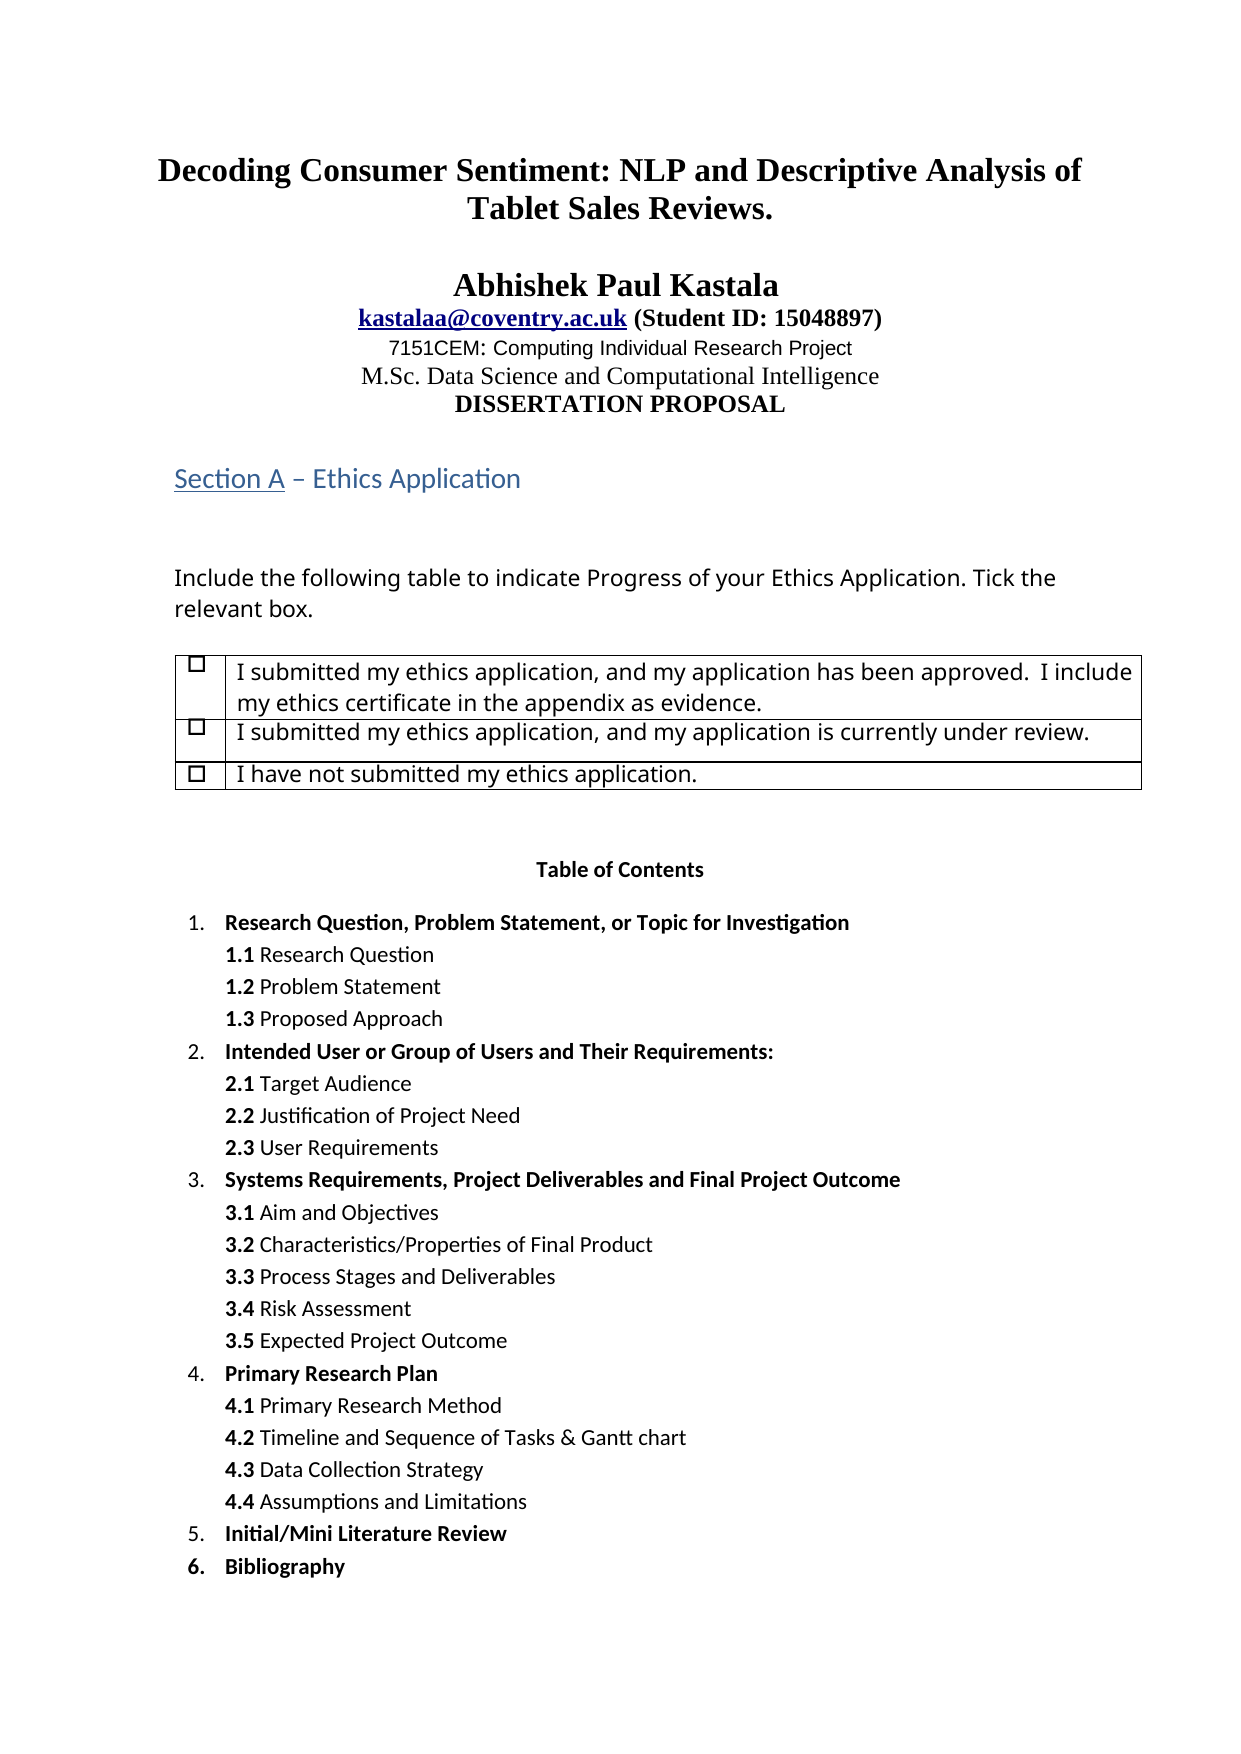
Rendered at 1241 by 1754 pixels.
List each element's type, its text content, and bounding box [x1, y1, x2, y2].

list Initial/Mini Literature Review [187, 1519, 1090, 1548]
text Include the following table to indicate Progress of your Ethics Application. Tick the relevant box. [174, 562, 1090, 624]
text Decoding Consumer Sentiment: NLP and Descriptive Analysis of Tablet Sales Reviews. [150, 150, 1090, 227]
text M.Sc. Data Science and Computational Intelligence [150, 361, 1090, 389]
text Table of Contents [150, 855, 1090, 883]
list Systems Requirements, Project Deliverables and Final Project Outcome 3.1 Aim and Objectives 3.2 Characteristics/Properties of Final Product 3.3 Process Stages and Deliverables 3.4 Risk Assessment 3.5 Expected Project Outcome [187, 1166, 1090, 1354]
table_header  [176, 656, 225, 718]
list Research Question, Problem Statement, or Topic for Investigation 1.1 Research Question 1.2 Problem Statement 1.3 Proposed Approach [187, 908, 1090, 1033]
list Primary Research Plan 4.1 Primary Research Method 4.2 Timeline and Sequence of Tasks & Gantt chart 4.3 Data Collection Strategy 4.4 Assumptions and Limitations [187, 1359, 1090, 1515]
table_cell  [176, 763, 225, 789]
list Bibliography [187, 1552, 1090, 1580]
table_cell I submitted my ethics application, and my application is currently under review. [226, 720, 1141, 761]
text DISSERTATION PROPOSAL [150, 389, 1090, 418]
table_cell  [176, 720, 225, 761]
table_header I submitted my ethics application, and my application has been approved. I include my ethics certificate in the appendix as evidence. [226, 656, 1141, 718]
text kastalaa@coventry.ac.uk (Student ID: 15048897) [150, 303, 1090, 332]
table_cell I have not submitted my ethics application. [226, 763, 1141, 789]
text Abhishek Paul Kastala [150, 265, 1090, 303]
subtitle Section A – Ethics Application [174, 460, 1090, 496]
list Intended User or Group of Users and Their Requirements: 2.1 Target Audience 2.2 Justification of Project Need 2.3 User Requirements [187, 1037, 1090, 1161]
text 7151CEM: Computing Individual Research Project [150, 332, 1090, 361]
